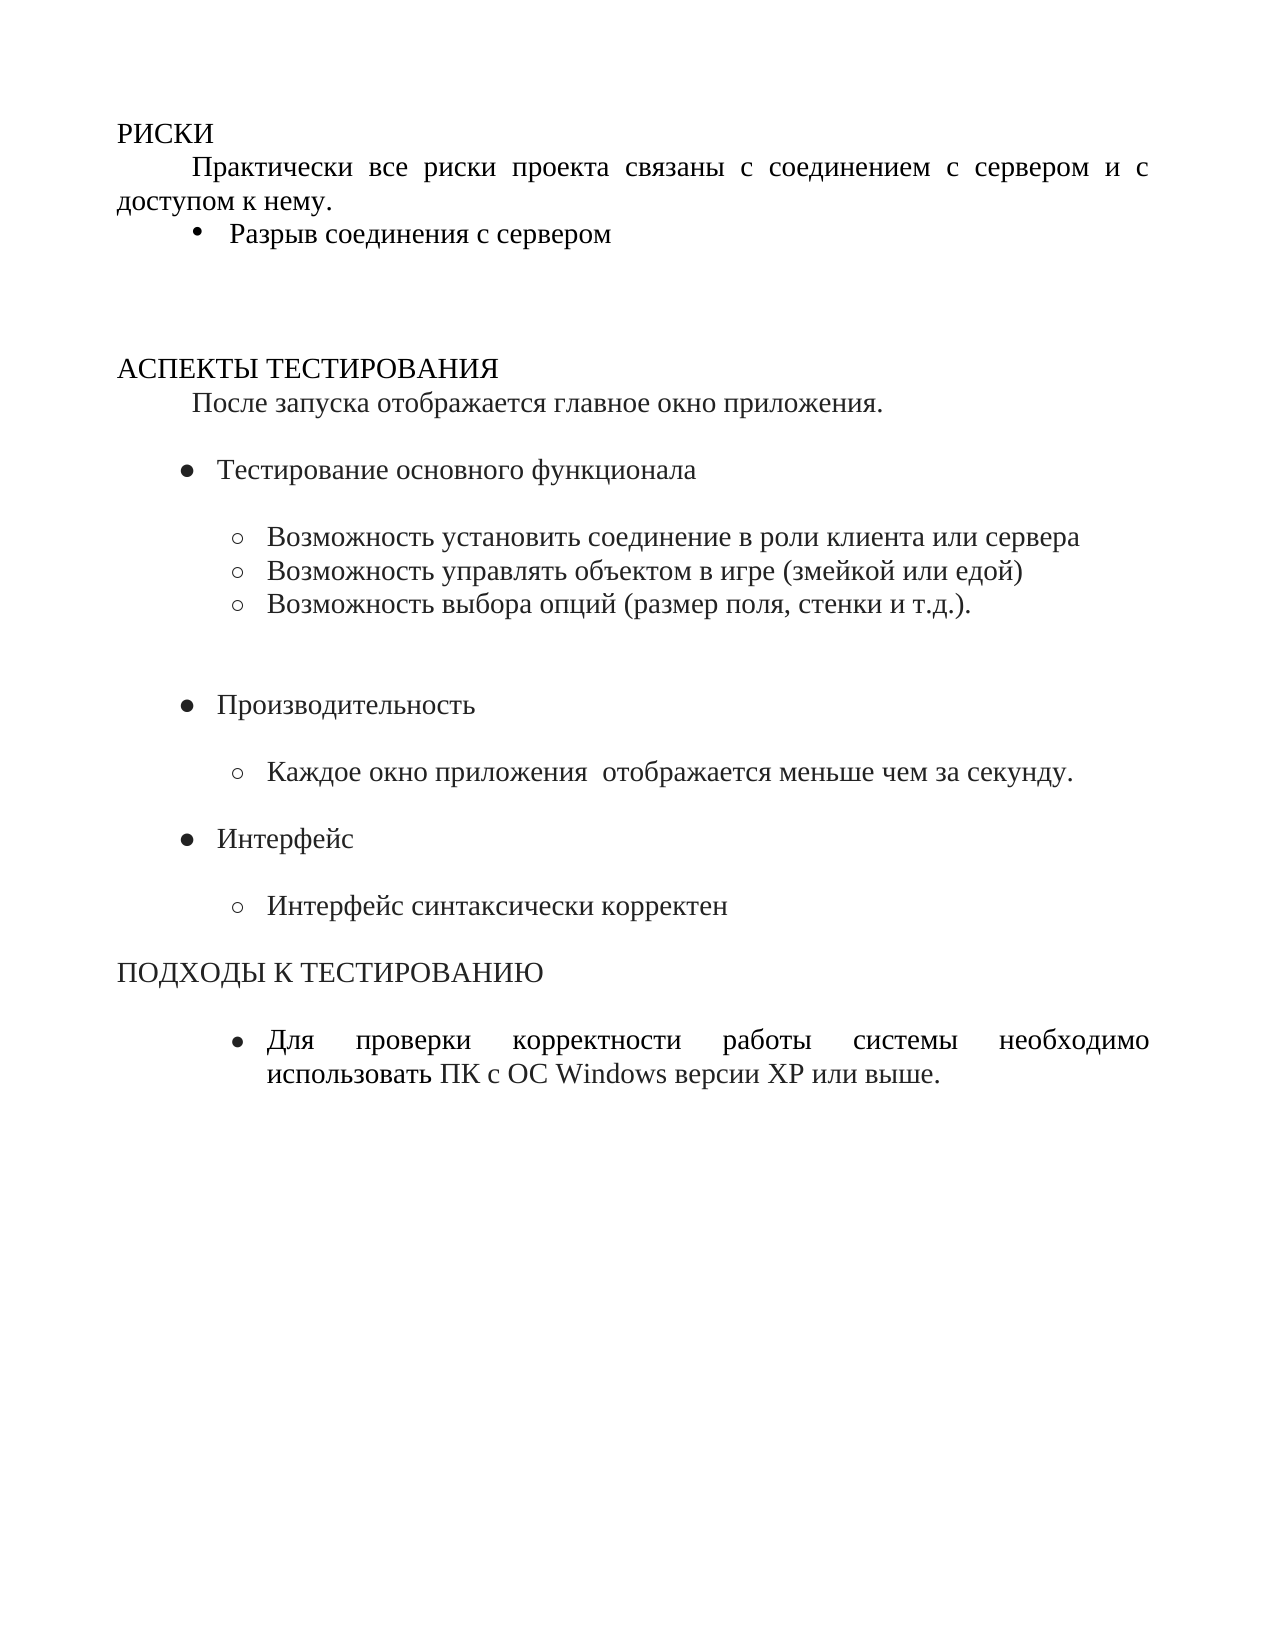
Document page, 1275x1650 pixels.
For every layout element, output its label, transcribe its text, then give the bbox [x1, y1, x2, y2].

list Для проверки корректности работы системы необходимо использовать ПК с ОС Windows версии XP или выше. [230, 1022, 1150, 1089]
list Возможность выбора опций (размер поля, стенки и т.д.). [230, 586, 1150, 620]
list Интерфейс синтаксически корректен [230, 888, 1150, 922]
text После запуска отображается главное окно приложения. [117, 385, 1148, 419]
list Разрыв соединения с сервером [192, 217, 1150, 251]
list Производительность [178, 687, 1150, 721]
list Интерфейс [178, 821, 1150, 855]
text ПОДХОДЫ К ТЕСТИРОВАНИЮ [117, 955, 1150, 989]
list Возможность управлять объектом в игре (змейкой или едой) [230, 553, 1150, 586]
list Тестирование основного функционала [178, 452, 1150, 486]
text АСПЕКТЫ ТЕСТИРОВАНИЯ [117, 352, 1150, 385]
text Практически все риски проекта связаны с соединением с сервером и с доступом к нему. [117, 149, 1150, 217]
text РИСКИ [117, 116, 1150, 149]
list Каждое окно приложения отображается меньше чем за секунду. [230, 754, 1150, 788]
list Возможность установить соединение в роли клиента или сервера [230, 519, 1150, 553]
